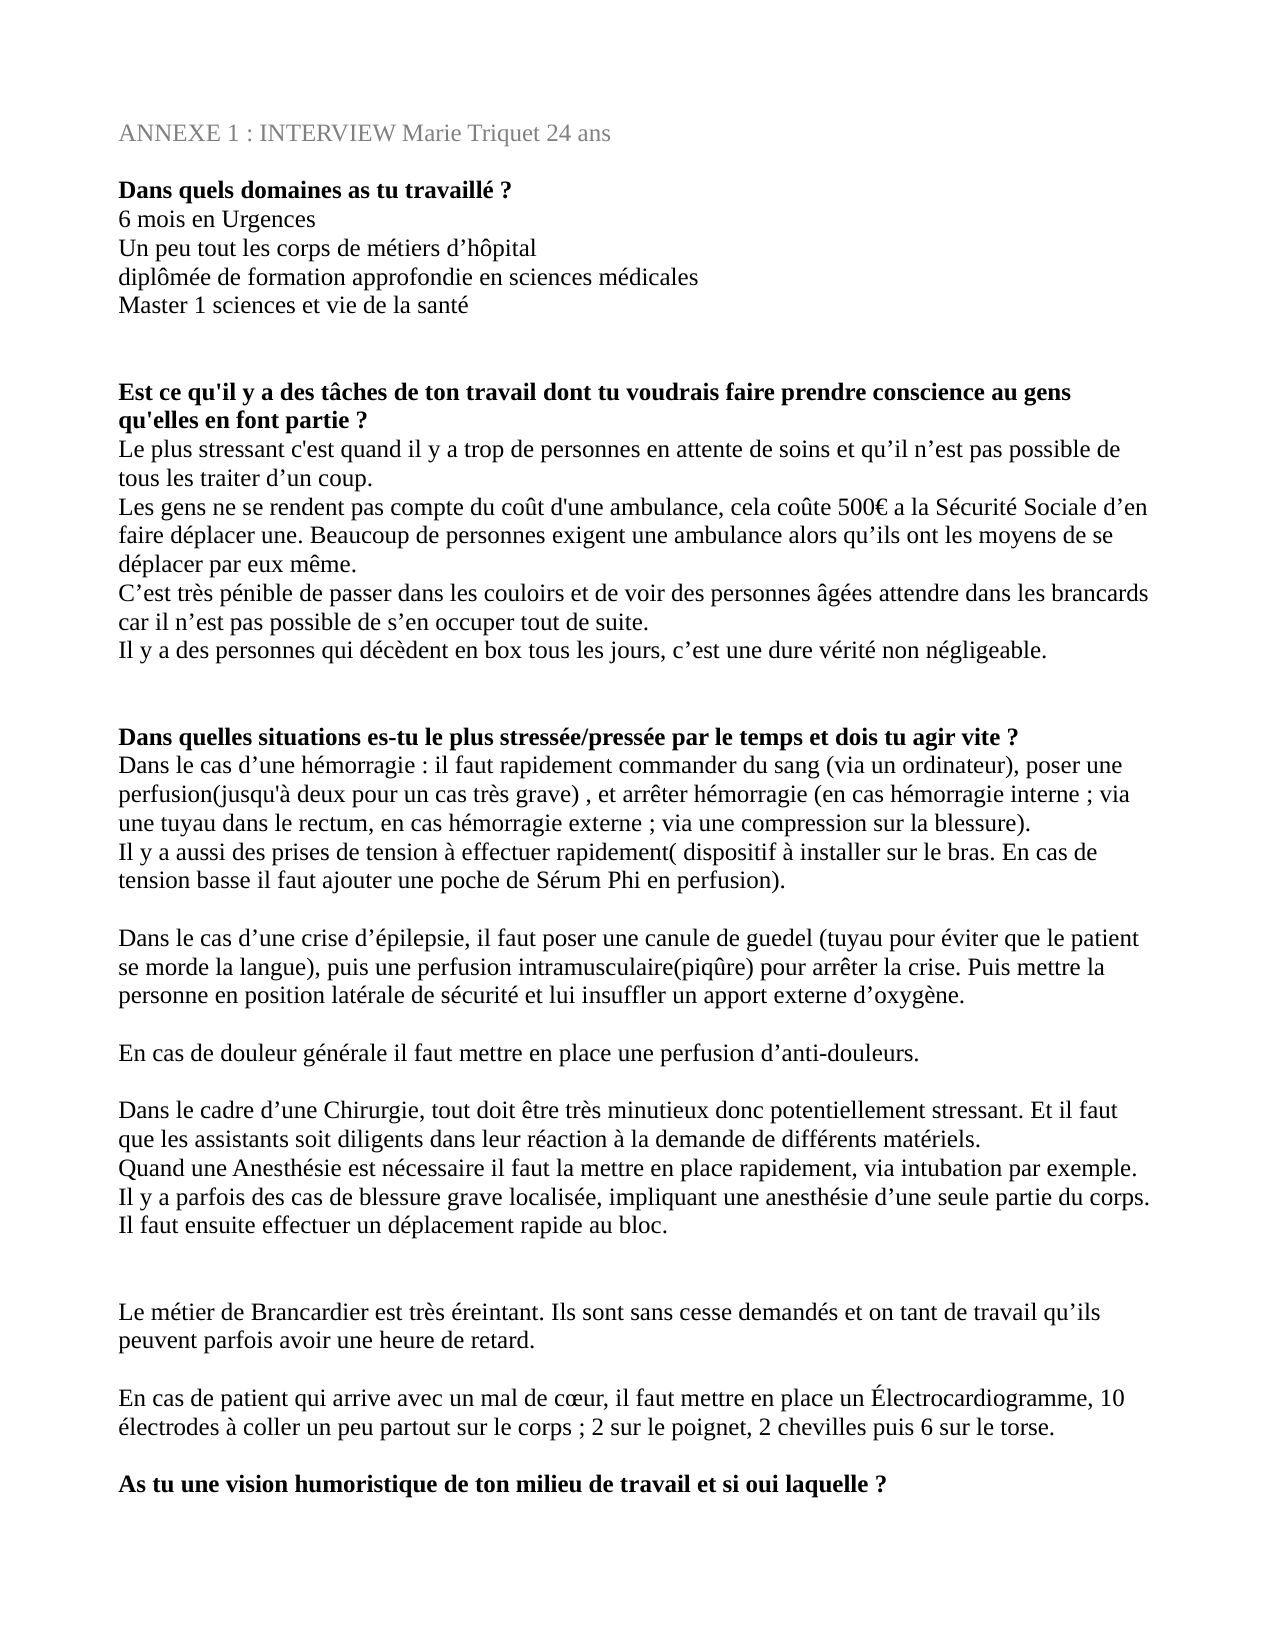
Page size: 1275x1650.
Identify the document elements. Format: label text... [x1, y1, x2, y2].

text Il y a des personnes qui décèdent en box tous les jours, c’est une dure vérité non négligeable. [118, 636, 1157, 664]
text diplômée de formation approfondie en sciences médicales [118, 262, 1157, 291]
text As tu une vision humoristique de ton milieu de travail et si oui laquelle ? [118, 1469, 1157, 1498]
text Dans le cas d’une hémorragie : il faut rapidement commander du sang (via un ordinateur), poser une perfusion(jusqu'à deux pour un cas très grave) , et arrêter hémorragie (en cas hémorragie interne ; via une tuyau dans le rectum, en cas hémorragie externe ; via une compression sur la blessure). Il y a aussi des prises de tension à effectuer rapidement( dispositif à installer sur le bras. En cas de tension basse il faut ajouter une poche de Sérum Phi en perfusion). [118, 751, 1157, 894]
text C’est très pénible de passer dans les couloirs et de voir des personnes âgées attendre dans les brancards car il n’est pas possible de s’en occuper tout de suite. [118, 578, 1157, 636]
text Dans quels domaines as tu travaillé ? [118, 176, 1157, 204]
text ANNEXE 1 : INTERVIEW Marie Triquet 24 ans [118, 118, 1157, 147]
text En cas de patient qui arrive avec un mal de cœur, il faut mettre en place un Électrocardiogramme, 10 électrodes à coller un peu partout sur le corps ; 2 sur le poignet, 2 chevilles puis 6 sur le torse. [118, 1383, 1157, 1441]
text Un peu tout les corps de métiers d’hôpital [118, 233, 1157, 262]
text Dans quelles situations es-tu le plus stressée/pressée par le temps et dois tu agir vite ? [118, 722, 1157, 751]
text Le plus stressant c'est quand il y a trop de personnes en attente de soins et qu’il n’est pas possible de tous les traiter d’un coup. [118, 434, 1157, 492]
text Le métier de Brancardier est très éreintant. Ils sont sans cesse demandés et on tant de travail qu’ils peuvent parfois avoir une heure de retard. [118, 1297, 1157, 1354]
text Quand une Anesthésie est nécessaire il faut la mettre en place rapidement, via intubation par exemple. Il y a parfois des cas de blessure grave localisée, impliquant une anesthésie d’une seule partie du corps. Il faut ensuite effectuer un déplacement rapide au bloc. [118, 1153, 1157, 1239]
text Dans le cadre d’une Chirurgie, tout doit être très minutieux donc potentiellement stressant. Et il faut que les assistants soit diligents dans leur réaction à la demande de différents matériels. [118, 1096, 1157, 1153]
text Master 1 sciences et vie de la santé [118, 291, 1157, 319]
text 6 mois en Urgences [118, 204, 1157, 233]
text Dans le cas d’une crise d’épilepsie, il faut poser une canule de guedel (tuyau pour éviter que le patient se morde la langue), puis une perfusion intramusculaire(piqûre) pour arrêter la crise. Puis mettre la personne en position latérale de sécurité et lui insuffler un apport externe d’oxygène. [118, 923, 1157, 1009]
text Est ce qu'il y a des tâches de ton travail dont tu voudrais faire prendre conscience au gens qu'elles en font partie ? [118, 377, 1157, 434]
text Les gens ne se rendent pas compte du coût d'une ambulance, cela coûte 500€ a la Sécurité Sociale d’en faire déplacer une. Beaucoup de personnes exigent une ambulance alors qu’ils ont les moyens de se déplacer par eux même. [118, 492, 1157, 578]
text En cas de douleur générale il faut mettre en place une perfusion d’anti-douleurs. [118, 1038, 1157, 1067]
